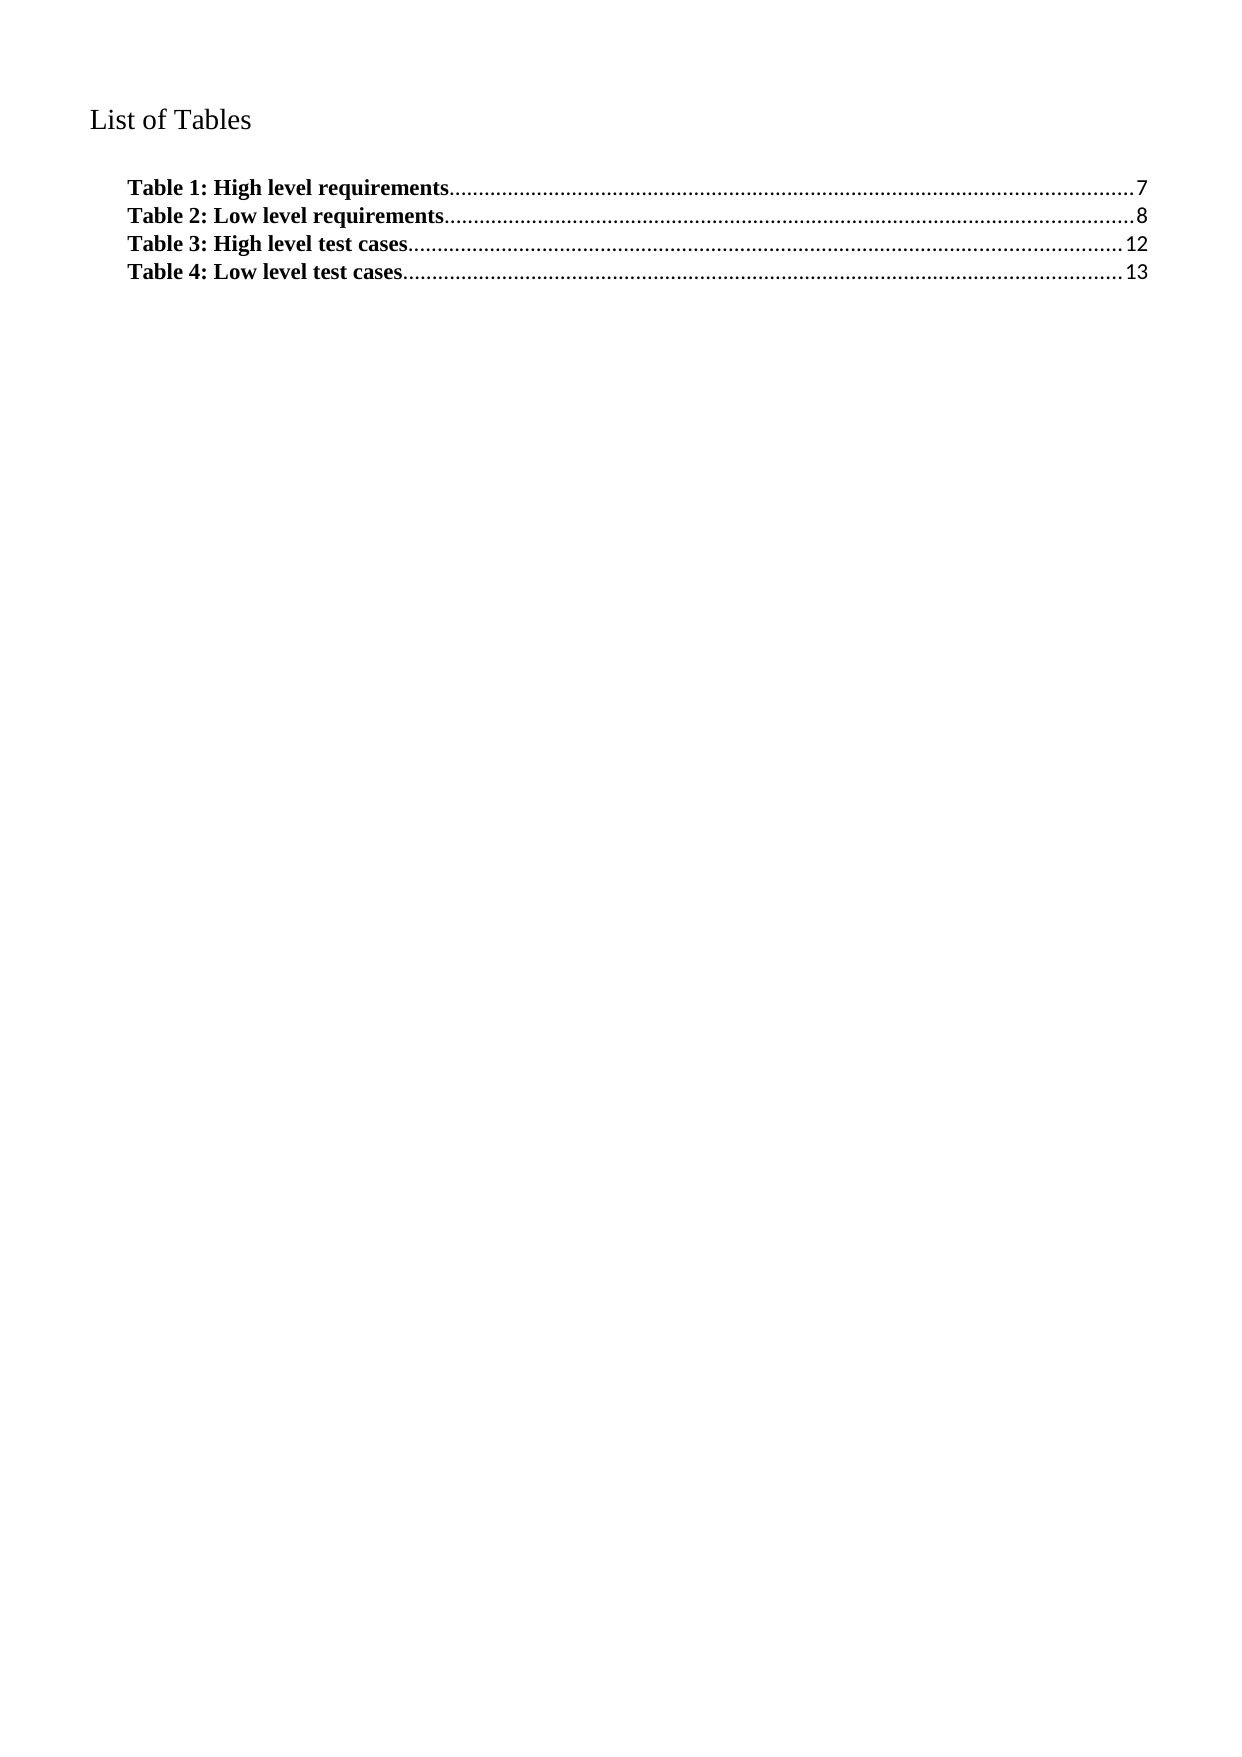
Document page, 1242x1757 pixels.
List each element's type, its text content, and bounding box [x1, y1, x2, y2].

text Table 2: Low level requirements 8 [89, 201, 1158, 229]
text Table 4: Low level test cases 13 [89, 257, 1158, 285]
subtitle List of Tables [89, 102, 1158, 136]
text Table 3: High level test cases 12 [89, 229, 1158, 257]
text Table 1: High level requirements 7 [89, 173, 1158, 201]
